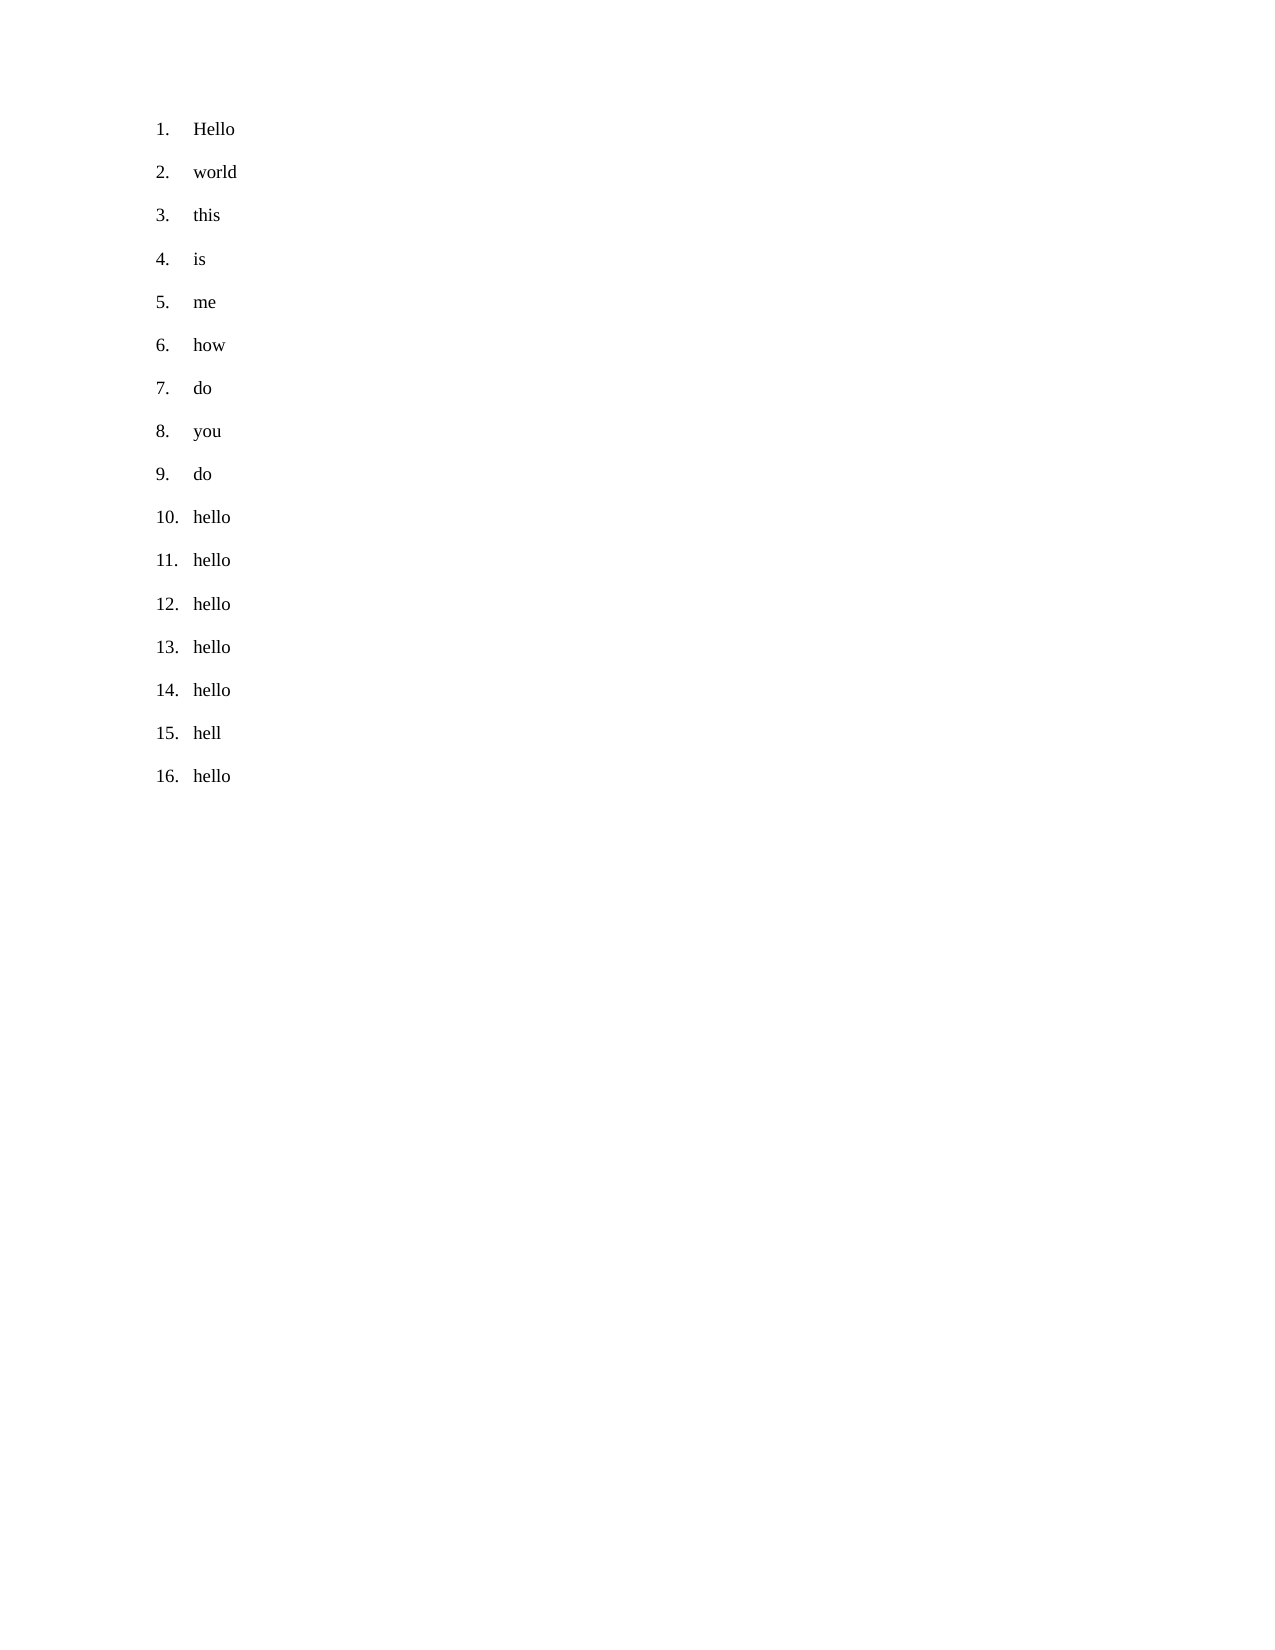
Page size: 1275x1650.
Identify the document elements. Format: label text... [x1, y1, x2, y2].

list how [156, 334, 1157, 355]
list is [156, 247, 1157, 269]
list world [156, 161, 1157, 183]
list me [156, 291, 1157, 312]
list hello [156, 549, 1157, 571]
list do [156, 463, 1157, 485]
list hell [156, 722, 1157, 743]
list hello [156, 765, 1157, 787]
list this [156, 204, 1157, 226]
list Hello [156, 118, 1157, 140]
list you [156, 420, 1157, 442]
list hello [156, 679, 1157, 700]
list hello [156, 592, 1157, 614]
list hello [156, 636, 1157, 657]
list do [156, 377, 1157, 398]
list hello [156, 506, 1157, 528]
